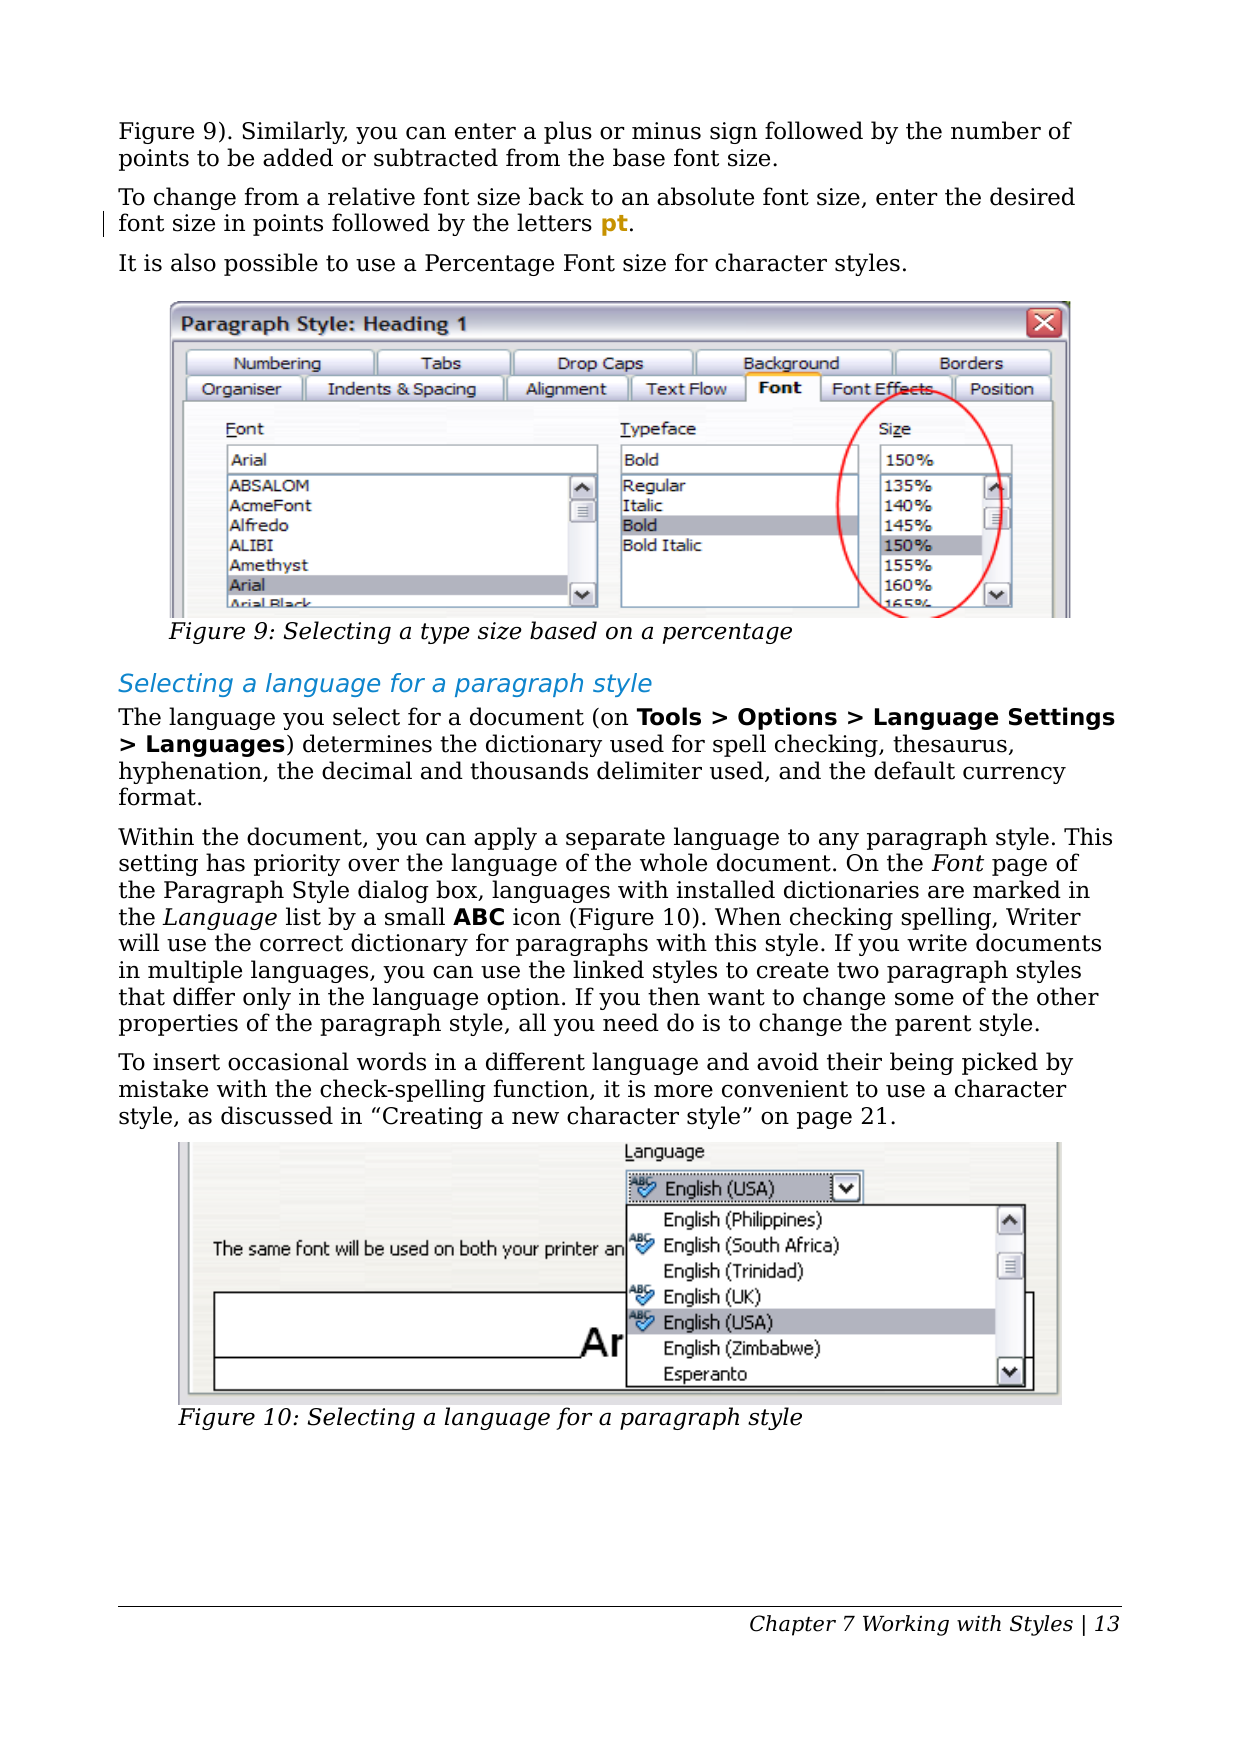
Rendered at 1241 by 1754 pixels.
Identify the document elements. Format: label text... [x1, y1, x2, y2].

text Figure 10: Selecting a language for a paragraph style [178, 1405, 1062, 1431]
text It is also possible to use a Percentage Font size for character styles. [118, 250, 1122, 276]
picture [169, 301, 1071, 618]
picture [178, 1142, 1062, 1405]
text Figure 9). Similarly, you can enter a plus or minus sign followed by the number of points to be added or subtracted from the base font size. [118, 118, 1122, 171]
text To insert occasional words in a different language and avoid their being picked by mistake with the check-spelling function, it is more convenient to use a character style, as discussed in “Creating a new character style” on page 21. [118, 1049, 1122, 1129]
text Within the document, you can apply a separate language to any paragraph style. This setting has priority over the language of the whole document. On the Font page of the Paragraph Style dialog box, languages with installed dictionaries are marked in the Language list by a small ABC icon (Figure 10). When checking spelling, Writer will use the correct dictionary for paragraphs with this style. If you write documents in multiple languages, you can use the linked styles to create two paragraph styles that differ only in the language option. If you then want to change some of the other properties of the paragraph style, all you need do is to change the parent style. [118, 824, 1122, 1037]
text Figure 9: Selecting a type size based on a percentage [169, 618, 1071, 644]
text To change from a relative font size back to an absolute font size, enter the desired font size in points followed by the letters pt. [118, 184, 1122, 237]
text The language you select for a document (on Tools > Options > Language Settings > Languages) determines the dictionary used for spell checking, thesaurus, hyphenation, the decimal and thousands delimiter used, and the default currency format. [118, 704, 1122, 811]
subtitle Selecting a language for a paragraph style [118, 669, 1122, 698]
